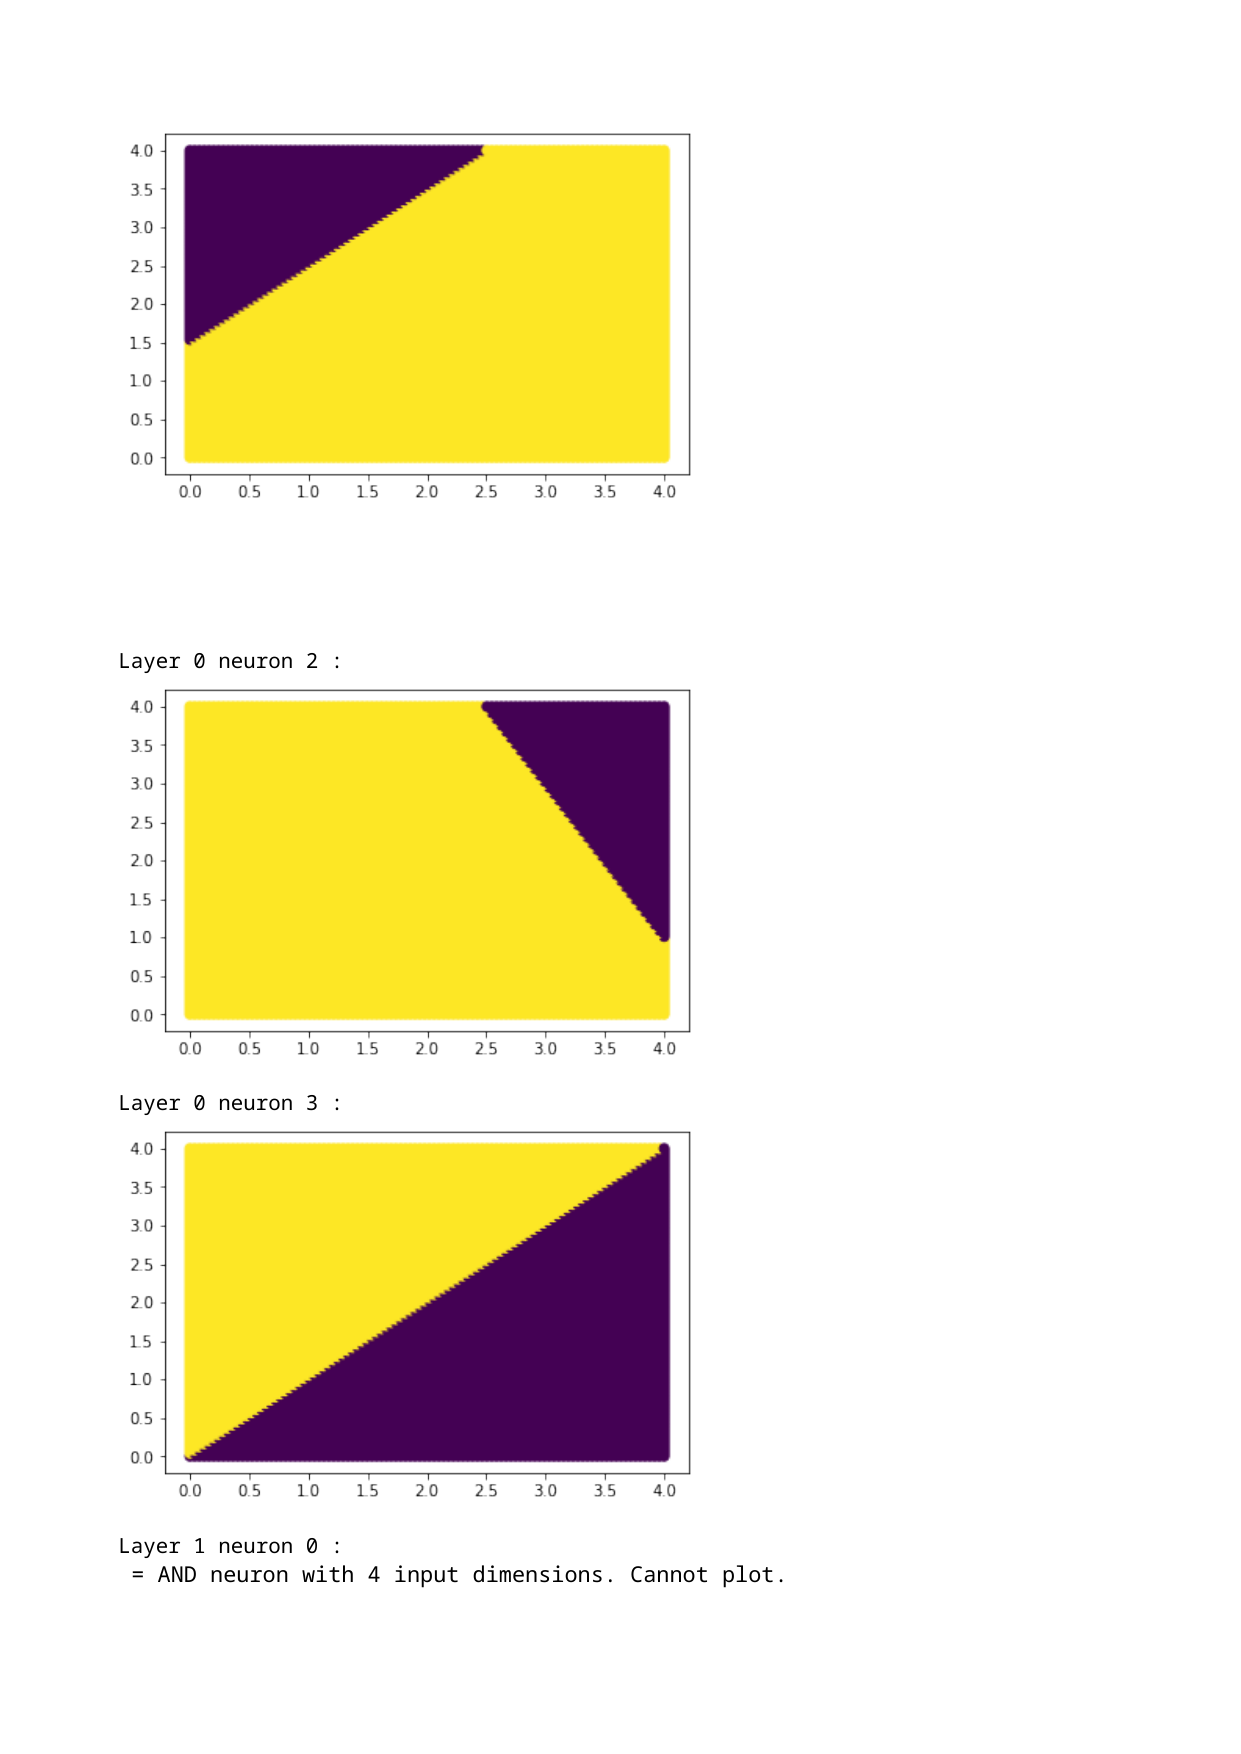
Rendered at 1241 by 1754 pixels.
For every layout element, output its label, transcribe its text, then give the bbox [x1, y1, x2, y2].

text Layer 0 neuron 2 : [118, 646, 1122, 674]
text Layer 1 neuron 0 : [118, 1531, 1122, 1559]
picture [118, 1116, 704, 1511]
text = AND neuron with 4 input dimensions. Cannot plot. [118, 1559, 1122, 1589]
picture [118, 118, 704, 512]
picture [118, 674, 704, 1069]
text Layer 0 neuron 3 : [118, 1088, 1122, 1117]
